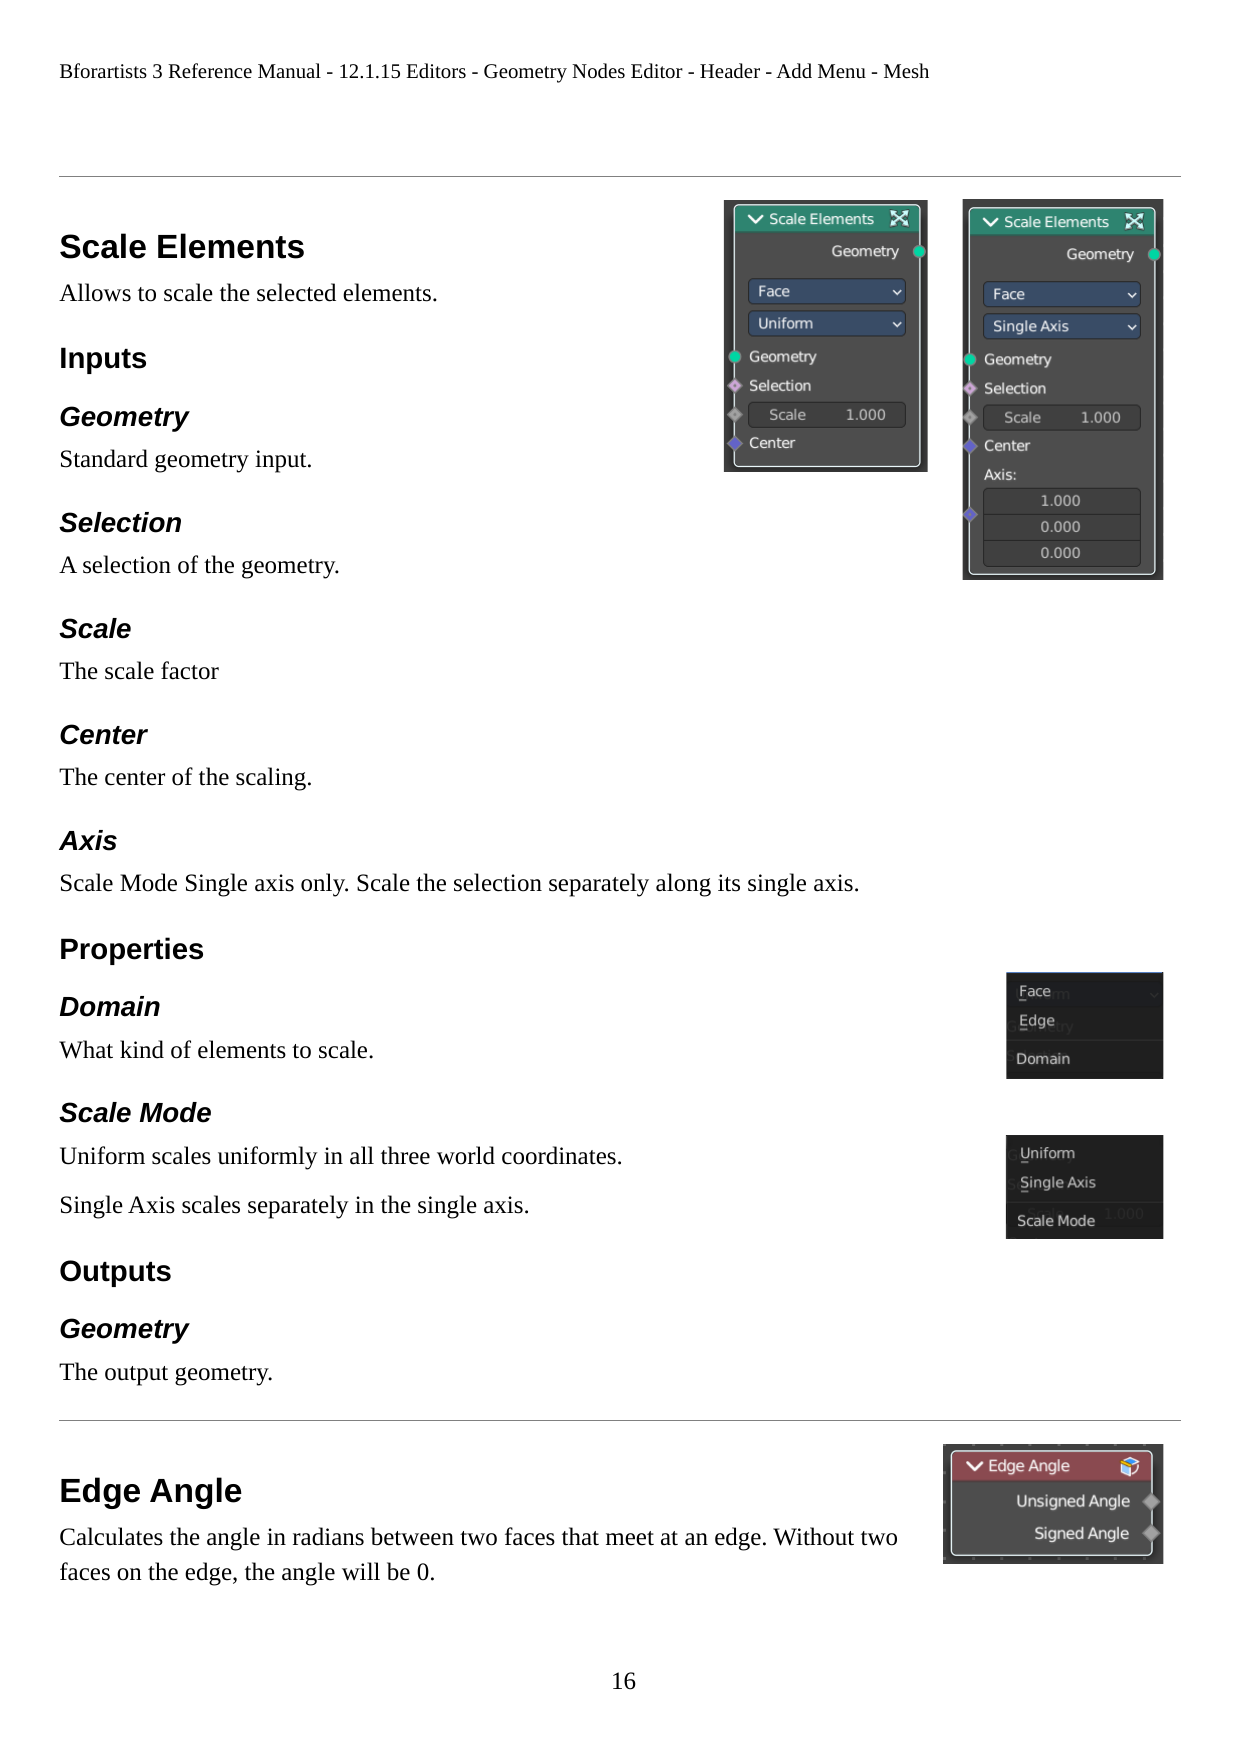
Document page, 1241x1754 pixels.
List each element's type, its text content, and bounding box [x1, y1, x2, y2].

subtitle Center [59, 718, 1181, 750]
text Standard geometry input. [59, 444, 962, 473]
text Calculates the angle in radians between two faces that meet at an edge. Without two faces on the edge, the angle will be 0. [59, 1522, 1181, 1585]
text The output geometry. [59, 1357, 1181, 1386]
subtitle Inputs [59, 341, 723, 375]
text [1164, 444, 1181, 473]
subtitle [1164, 400, 1181, 432]
subtitle [1164, 1471, 1181, 1509]
text Allows to scale the selected elements. [59, 278, 723, 307]
text The scale factor [59, 656, 1181, 685]
subtitle Axis [59, 824, 1181, 856]
picture [962, 199, 1164, 580]
subtitle Domain [59, 991, 1006, 1023]
subtitle [1164, 506, 1181, 538]
text The center of the scaling. [59, 762, 1181, 791]
text Uniform scales uniformly in all three world coordinates. [59, 1141, 1005, 1170]
subtitle [928, 400, 962, 432]
subtitle [928, 227, 962, 265]
text Scale Mode Single axis only. Scale the selection separately along its single axis. [59, 868, 1181, 897]
subtitle Properties [59, 932, 1181, 966]
subtitle [928, 341, 962, 375]
subtitle Geometry [59, 1312, 1181, 1344]
picture [1006, 972, 1164, 1079]
subtitle Edge Angle [59, 1471, 943, 1509]
subtitle [1164, 227, 1181, 265]
subtitle Geometry [59, 400, 723, 432]
subtitle Scale Elements [59, 227, 723, 265]
text What kind of elements to scale. [59, 1035, 1006, 1064]
picture [723, 200, 928, 472]
subtitle Scale Mode [59, 1097, 1181, 1128]
text A selection of the geometry. [59, 551, 962, 579]
picture [1005, 1135, 1164, 1239]
text [928, 278, 962, 307]
subtitle Outputs [59, 1254, 1181, 1287]
text Single Axis scales separately in the single axis. [59, 1190, 1005, 1219]
subtitle Selection [59, 506, 962, 538]
subtitle [1164, 341, 1181, 375]
subtitle Scale [59, 612, 1181, 644]
subtitle [1164, 991, 1181, 1023]
picture [943, 1444, 1164, 1564]
